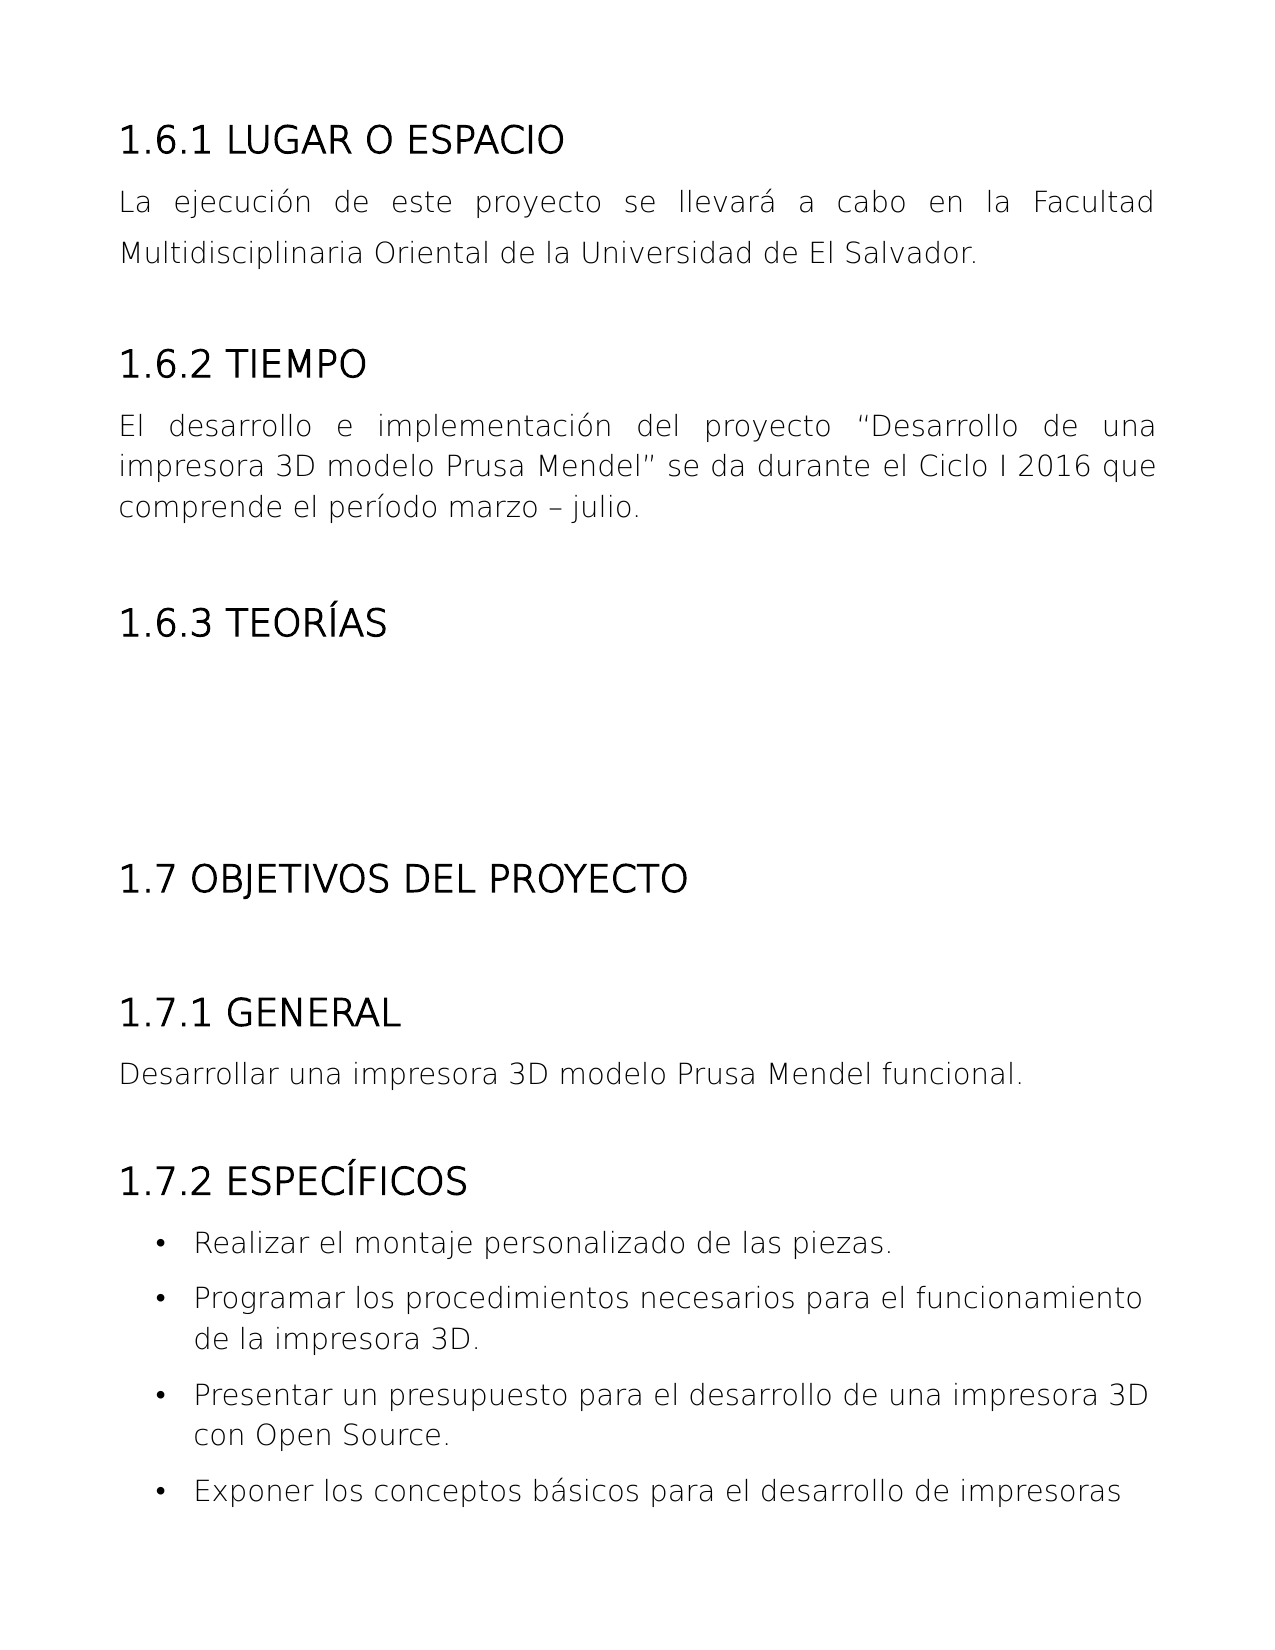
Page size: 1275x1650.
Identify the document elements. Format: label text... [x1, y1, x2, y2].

text 1.6.3 TEORÍAS [118, 601, 1157, 645]
list Programar los procedimientos necesarios para el funcionamiento de la impresora 3D. [156, 1282, 1157, 1356]
text Desarrollar una impresora 3D modelo Prusa Mendel funcional. [118, 1058, 1157, 1092]
text 1.6.1 LUGAR O ESPACIO [118, 118, 1157, 162]
text La ejecución de este proyecto se llevará a cabo en la Facultad Multidisciplinaria Oriental de la Universidad de El Salvador. [118, 185, 1157, 270]
text El desarrollo e implementación del proyecto “Desarrollo de una impresora 3D modelo Prusa Mendel” se da durante el Ciclo I 2016 que comprende el período marzo – julio. [118, 409, 1157, 524]
list Realizar el montaje personalizado de las piezas. [156, 1226, 1157, 1260]
list Exponer los conceptos básicos para el desarrollo de impresoras [156, 1474, 1157, 1508]
text 1.7.2 ESPECÍFICOS [118, 1159, 1157, 1203]
list Presentar un presupuesto para el desarrollo de una impresora 3D con Open Source. [156, 1378, 1157, 1452]
text 1.7.1 GENERAL [118, 991, 1157, 1034]
text 1.6.2 TIEMPO [118, 342, 1157, 386]
text 1.7 OBJETIVOS DEL PROYECTO [118, 857, 1157, 901]
